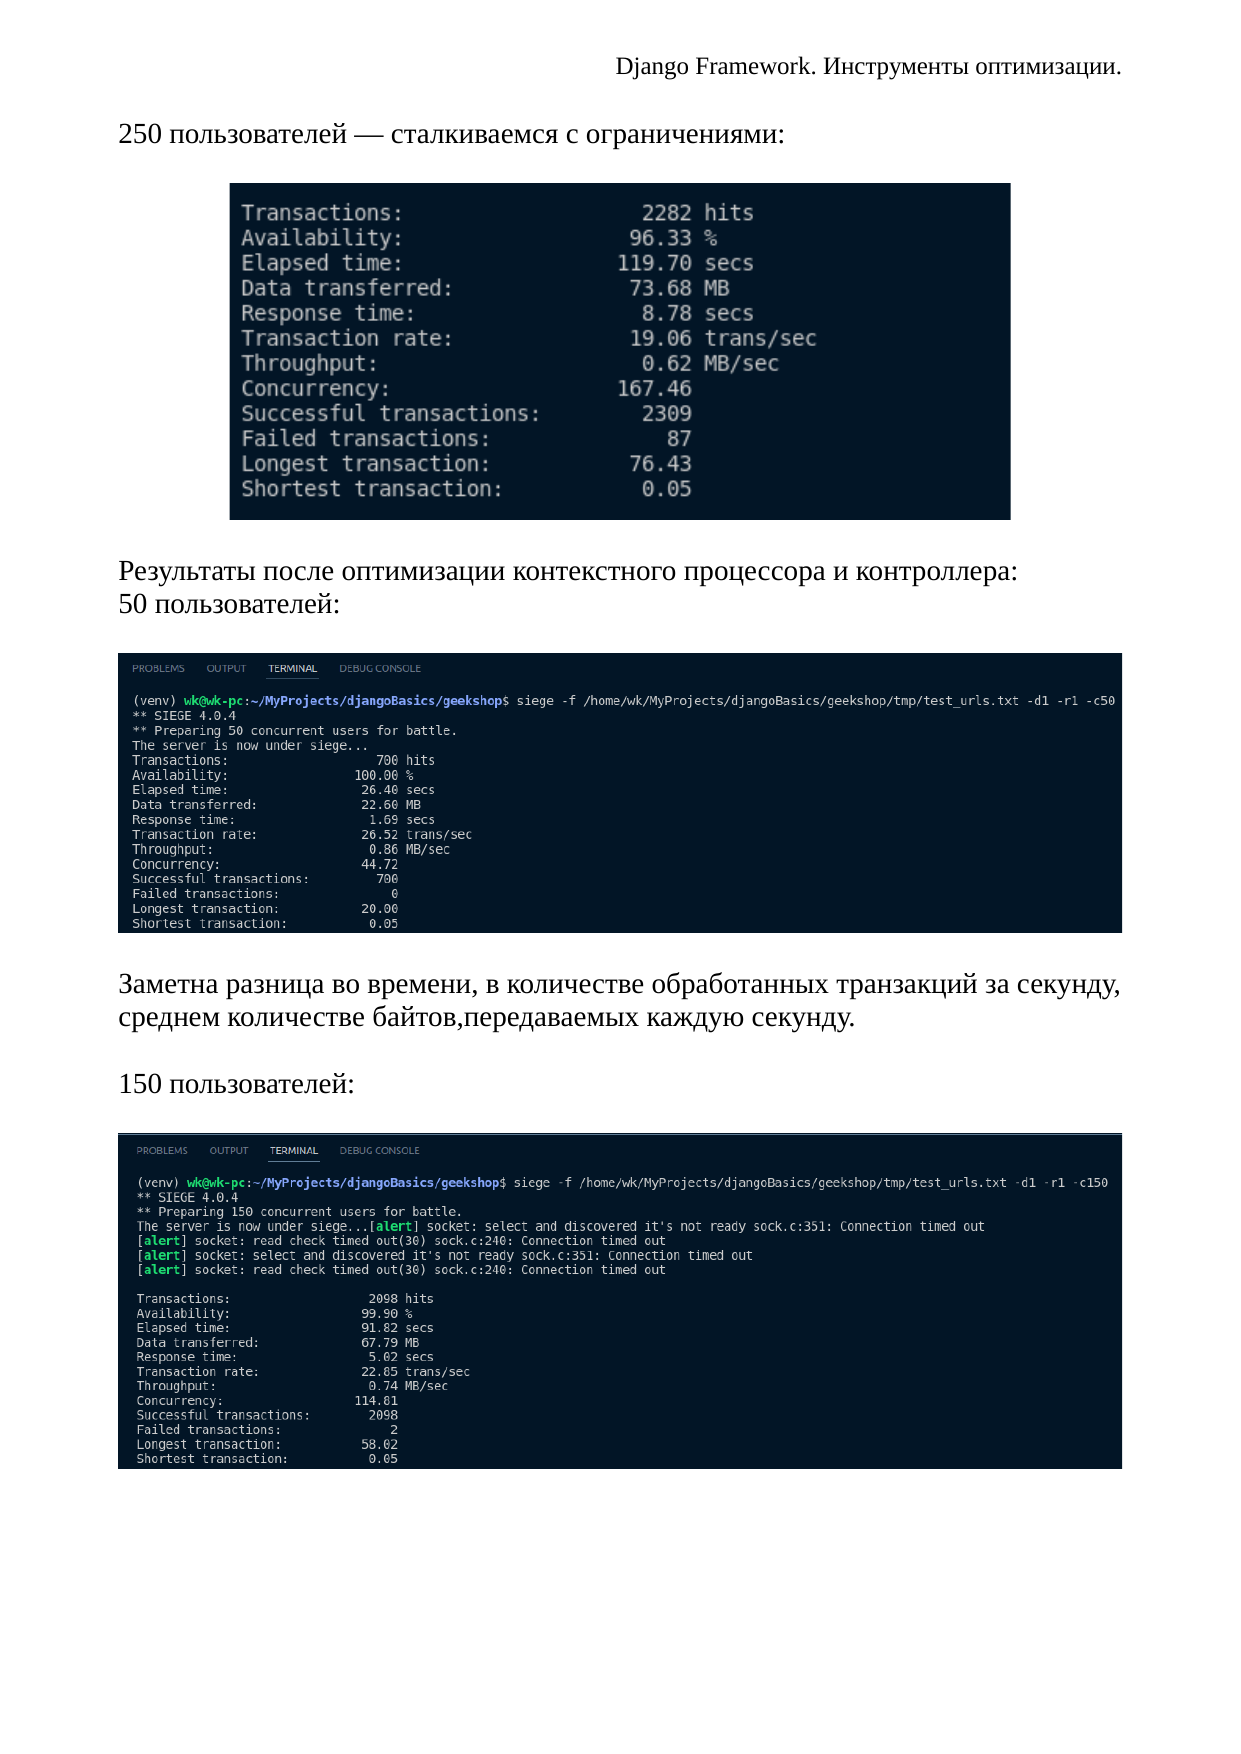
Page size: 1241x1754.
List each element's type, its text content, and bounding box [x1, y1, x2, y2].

text 150 пользователей: [118, 1066, 1122, 1100]
text Результаты после оптимизации контекстного процессора и контроллера: [118, 553, 1122, 587]
text 250 пользователей — сталкиваемся с ограничениями: [118, 116, 1122, 150]
text 50 пользователей: [118, 587, 1122, 620]
picture [118, 653, 1123, 933]
picture [118, 1133, 1123, 1469]
text Заметна разница во времени, в количестве обработанных транзакций за секунду, среднем количестве байтов,передаваемых каждую секунду. [118, 966, 1122, 1033]
picture [229, 183, 1011, 520]
